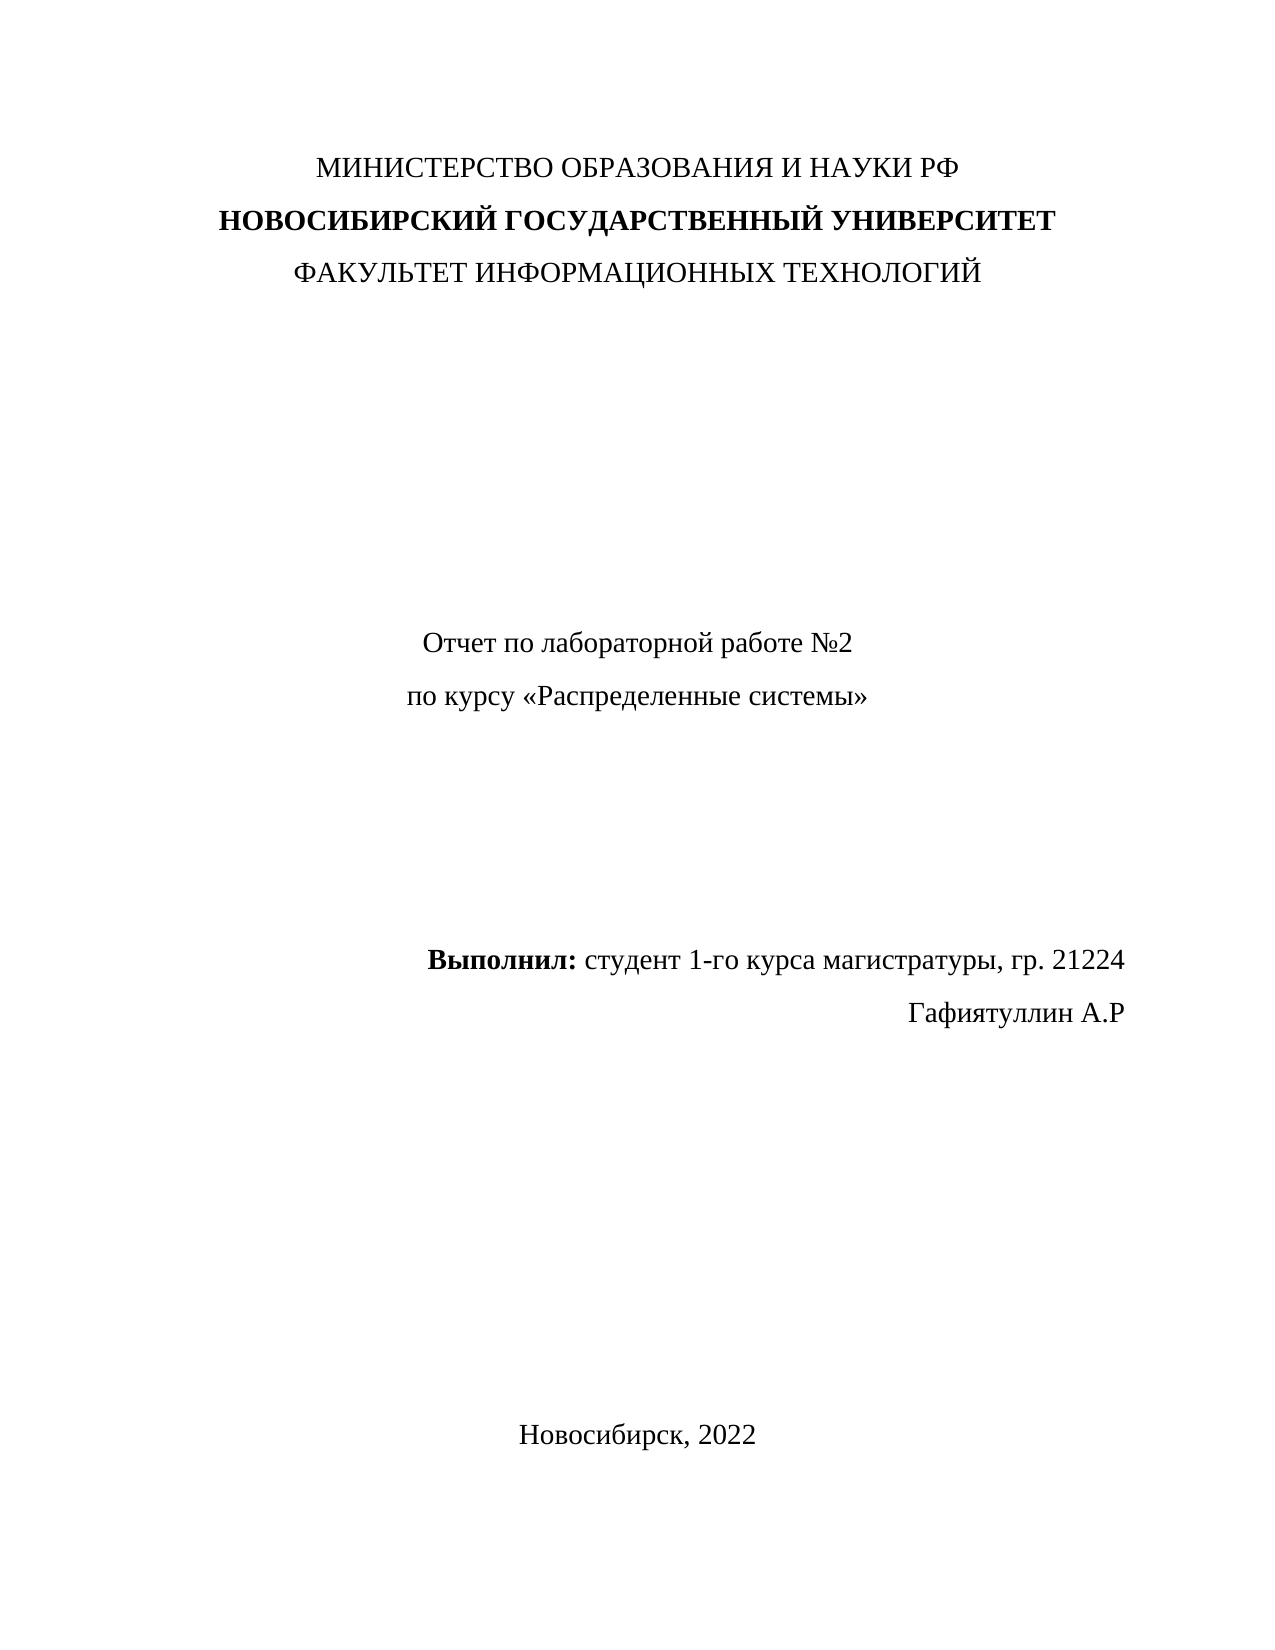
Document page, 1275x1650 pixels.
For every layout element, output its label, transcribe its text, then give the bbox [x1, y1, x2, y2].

text Отчет по лабораторной работе №2 [150, 625, 1125, 659]
text по курсу «Распределенные системы» [150, 678, 1125, 712]
text ФАКУЛЬТЕТ ИНФОРМАЦИОННЫХ ТЕХНОЛОГИЙ [150, 256, 1125, 289]
text НОВОСИБИРСКИЙ ГОСУДАРСТВЕННЫЙ УНИВЕРСИТЕТ [150, 203, 1125, 236]
text МИНИСТЕРСТВО ОБРАЗОВАНИЯ И НАУКИ РФ [150, 150, 1125, 183]
text Гафиятуллин А.Р [150, 995, 1125, 1028]
text Новосибирск, 2022 [150, 1417, 1125, 1451]
text Выполнил: студент 1-го курса магистратуры, гр. 21224 [150, 942, 1125, 976]
